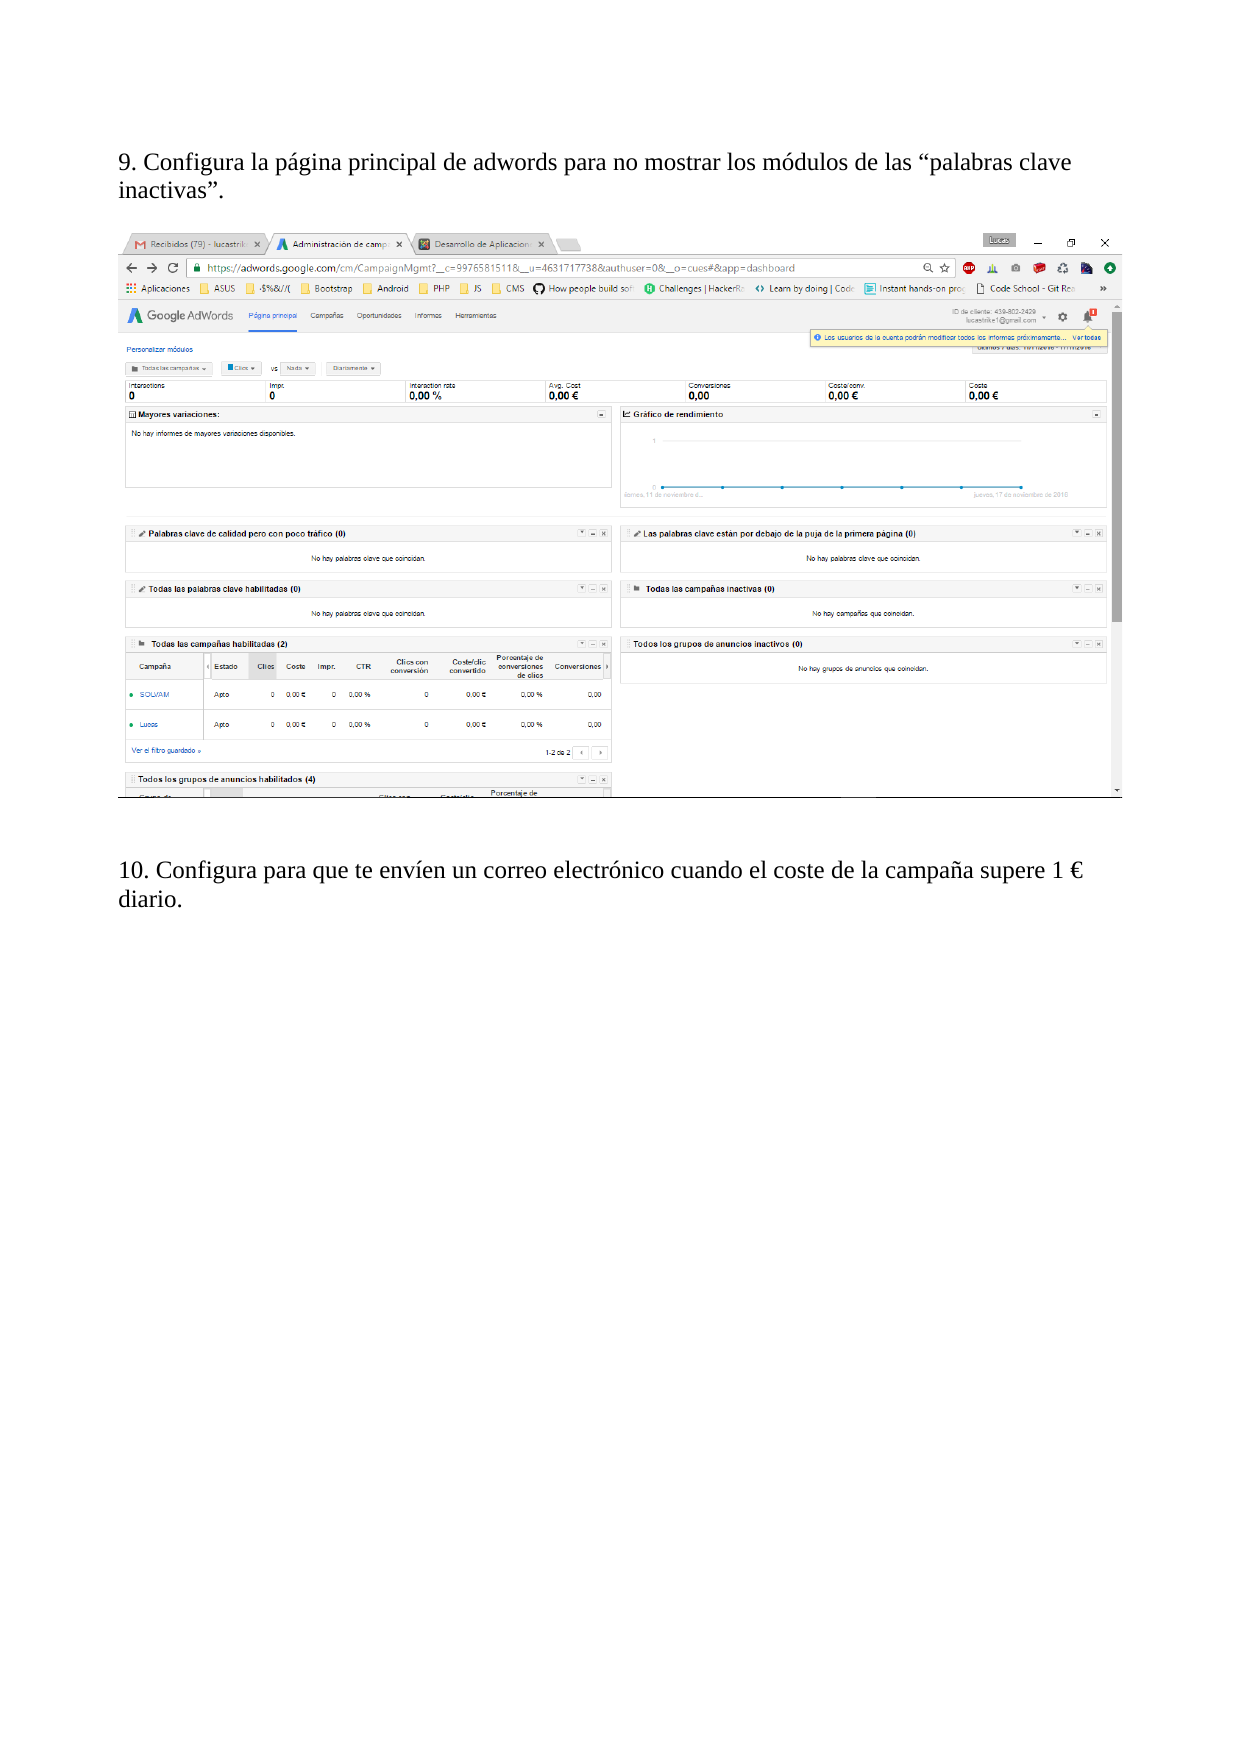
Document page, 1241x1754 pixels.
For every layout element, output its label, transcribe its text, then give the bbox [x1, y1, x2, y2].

text 10. Configura para que te envíen un correo electrónico cuando el coste de la campaña supere 1 € diario. [118, 855, 1122, 912]
picture [118, 233, 1123, 798]
text 9. Configura la página principal de adwords para no mostrar los módulos de las “palabras clave inactivas”. [118, 147, 1122, 204]
